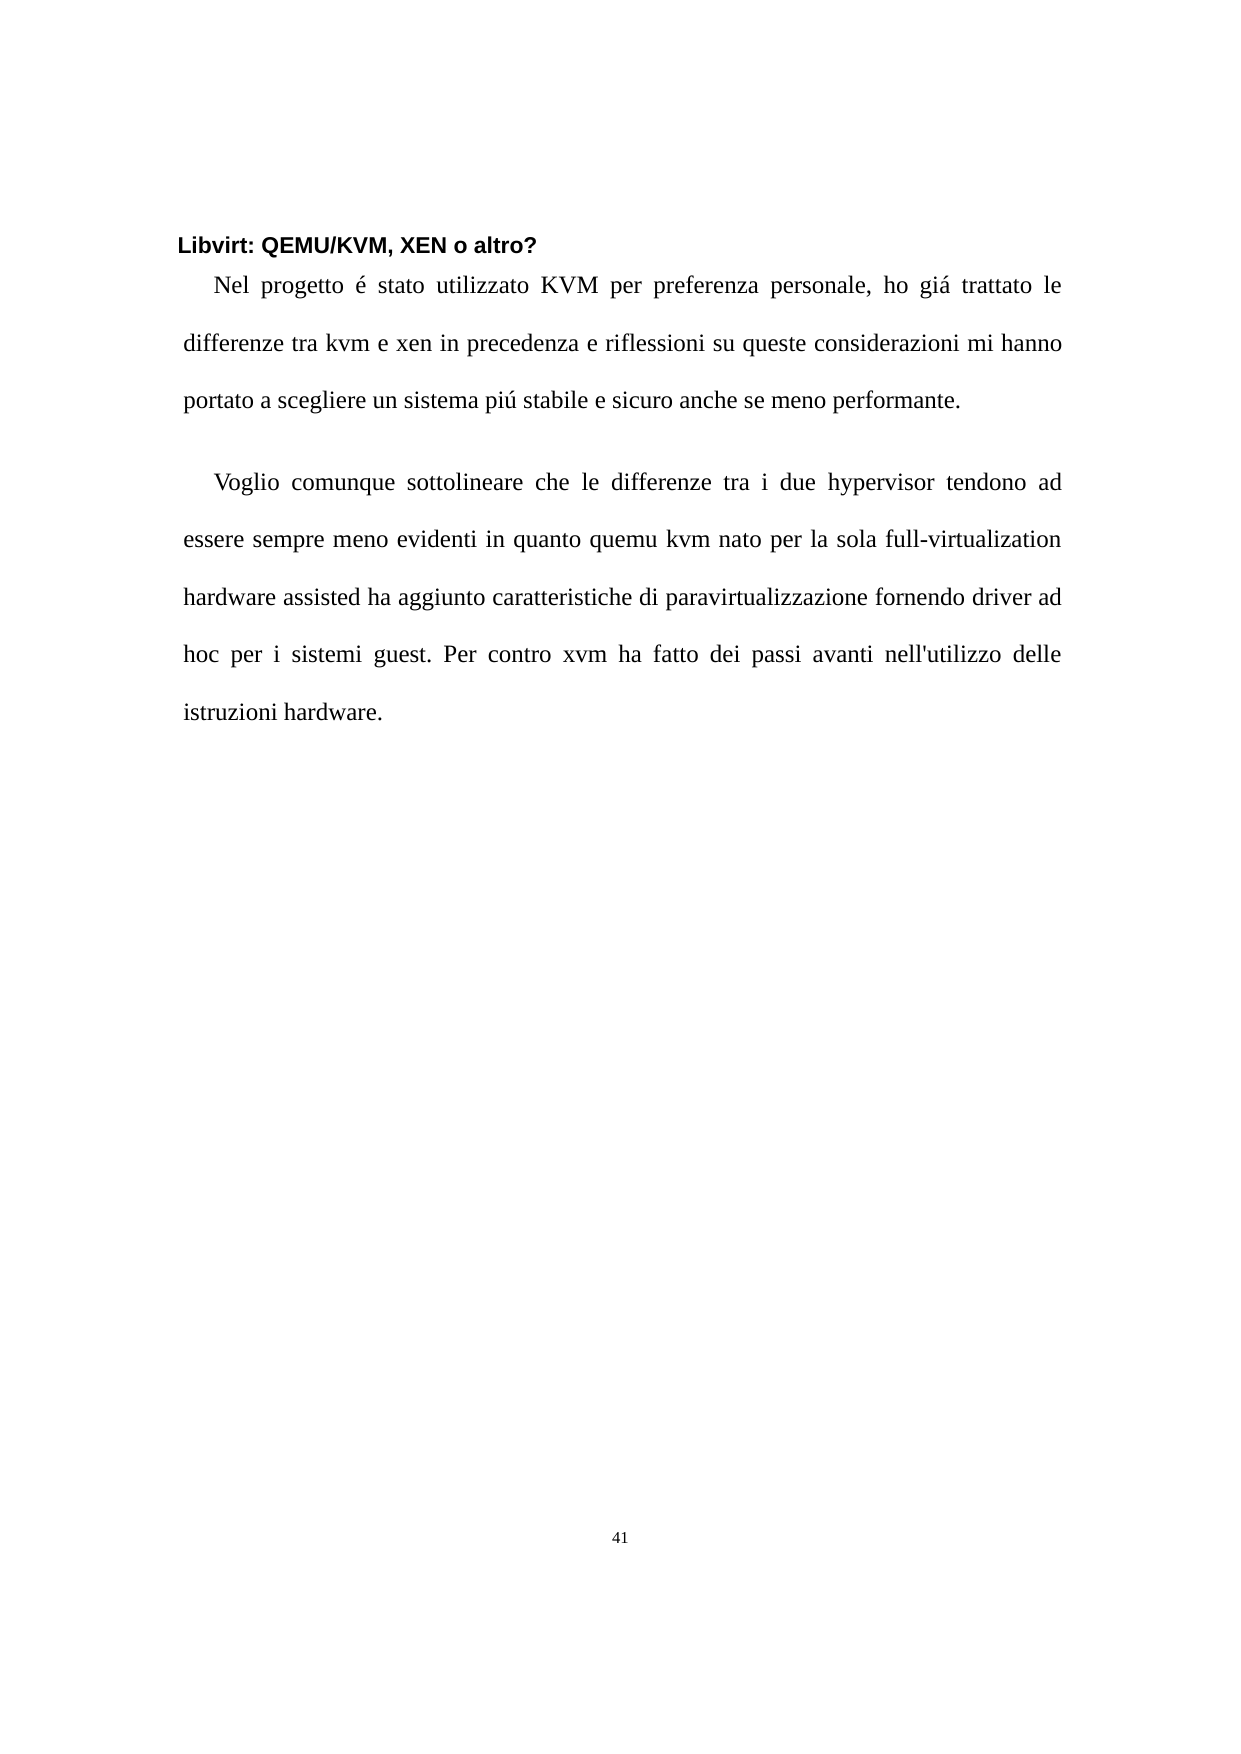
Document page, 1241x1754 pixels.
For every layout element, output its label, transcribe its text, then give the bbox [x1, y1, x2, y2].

subtitle Libvirt: QEMU/KVM, XEN o altro? [177, 232, 1063, 258]
text Voglio comunque sottolineare che le differenze tra i due hypervisor tendono ad essere sempre meno evidenti in quanto quemu kvm nato per la sola full-virtualization hardware assisted ha aggiunto caratteristiche di paravirtualizzazione fornendo driver ad hoc per i sistemi guest. Per contro xvm ha fatto dei passi avanti nell'utilizzo delle istruzioni hardware. [183, 467, 1063, 726]
text Nel progetto é stato utilizzato KVM per preferenza personale, ho giá trattato le differenze tra kvm e xen in precedenza e riflessioni su queste considerazioni mi hanno portato a scegliere un sistema piú stabile e sicuro anche se meno performante. [183, 271, 1063, 414]
